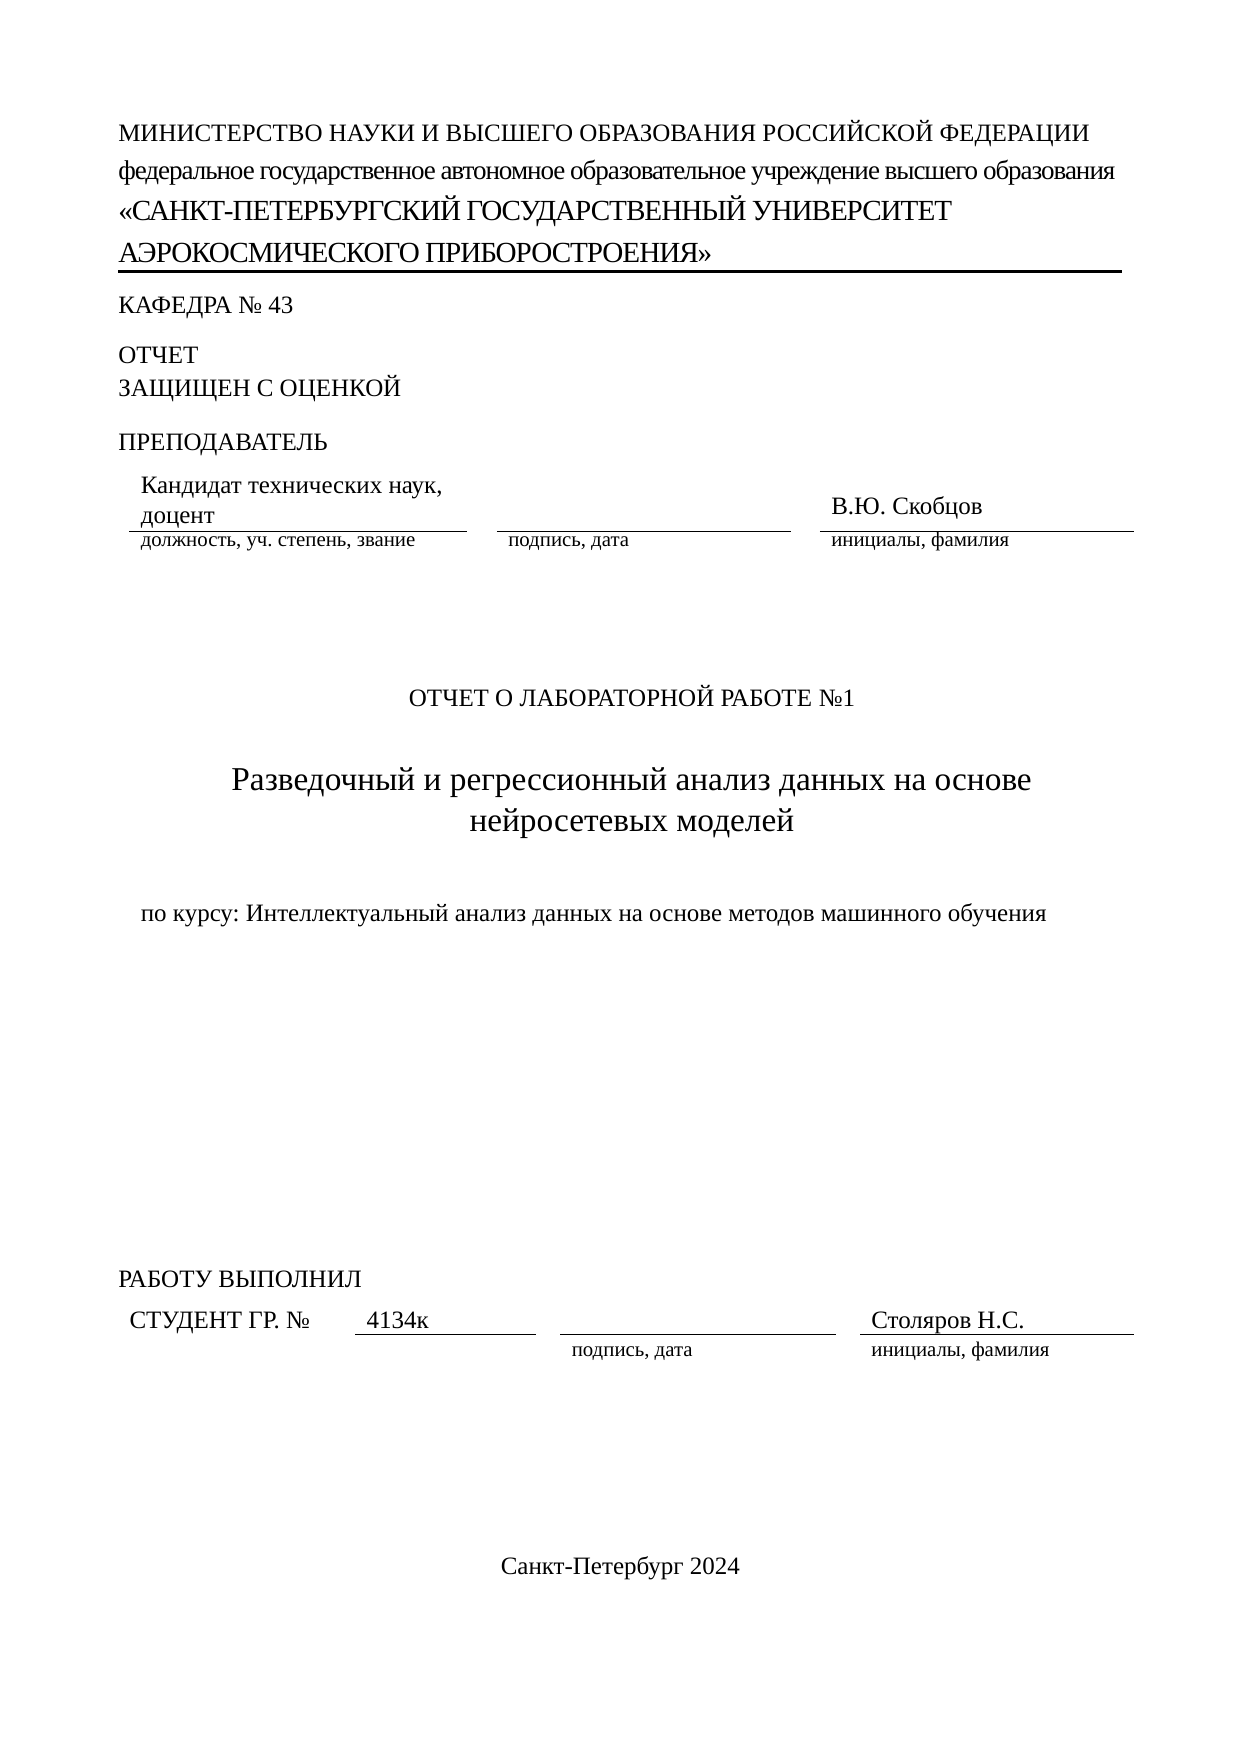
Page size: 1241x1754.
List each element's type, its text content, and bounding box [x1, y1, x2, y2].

text Санкт-Петербург 2024 [118, 1551, 1122, 1580]
table_cell подпись, дата [560, 1335, 836, 1363]
table_cell подпись, дата [497, 532, 791, 551]
table_cell [791, 531, 820, 551]
table_cell инициалы, фамилия [860, 1335, 1134, 1363]
table_cell Разведочный и регрессионный анализ данных на основе нейросетевых моделей [129, 714, 1134, 886]
table_header Кандидат технических наук, доцент [129, 470, 467, 531]
table_header В.Ю. Скобцов [820, 470, 1134, 531]
text АЭРОКОСМИЧЕСКОГО ПРИБОРОСТРОЕНИЯ» [118, 235, 1122, 270]
text МИНИСТЕРСТВО НАУКИ И ВЫСШЕГО ОБРАЗОВАНИЯ РОССИЙСКОЙ ФЕДЕРАЦИИ [118, 118, 1122, 147]
table_cell инициалы, фамилия [820, 532, 1134, 551]
table_cell по курсу: Интеллектуальный анализ данных на основе методов машинного обучения [129, 886, 1134, 997]
table_header СТУДЕНТ ГР. № [129, 1293, 355, 1334]
table_cell [836, 1334, 860, 1363]
table_cell [129, 1056, 1134, 1089]
table_cell [536, 1334, 560, 1363]
table_cell [355, 1335, 536, 1363]
table_header [560, 1293, 836, 1334]
table_header [467, 470, 497, 531]
table_cell должность, уч. степень, звание [129, 532, 467, 551]
text «САНКТ-ПЕТЕРБУРГСКИЙ ГОСУДАРСТВЕННЫЙ УНИВЕРСИТЕТ [118, 193, 1122, 226]
table_header [791, 470, 820, 531]
table_header [497, 470, 791, 531]
text ПРЕПОДАВАТЕЛЬ [118, 427, 1122, 456]
table_cell [467, 531, 497, 551]
table_header [536, 1293, 560, 1334]
table_header [836, 1293, 860, 1334]
table_cell [129, 1334, 355, 1363]
table_cell [129, 997, 1134, 1056]
table_header ОТЧЕТ О ЛАБОРАТОРНОЙ РАБОТЕ №1 [129, 584, 1134, 714]
text РАБОТУ ВЫПОЛНИЛ [118, 1264, 1122, 1292]
text КАФЕДРА № 43 [118, 290, 1122, 319]
text федеральное государственное автономное образовательное учреждение высшего образования [118, 154, 1122, 185]
text ОТЧЕТ ЗАЩИЩЕН С ОЦЕНКОЙ [118, 340, 1122, 402]
table_header Столяров Н.С. [860, 1293, 1134, 1334]
table_header 4134к [355, 1293, 536, 1334]
